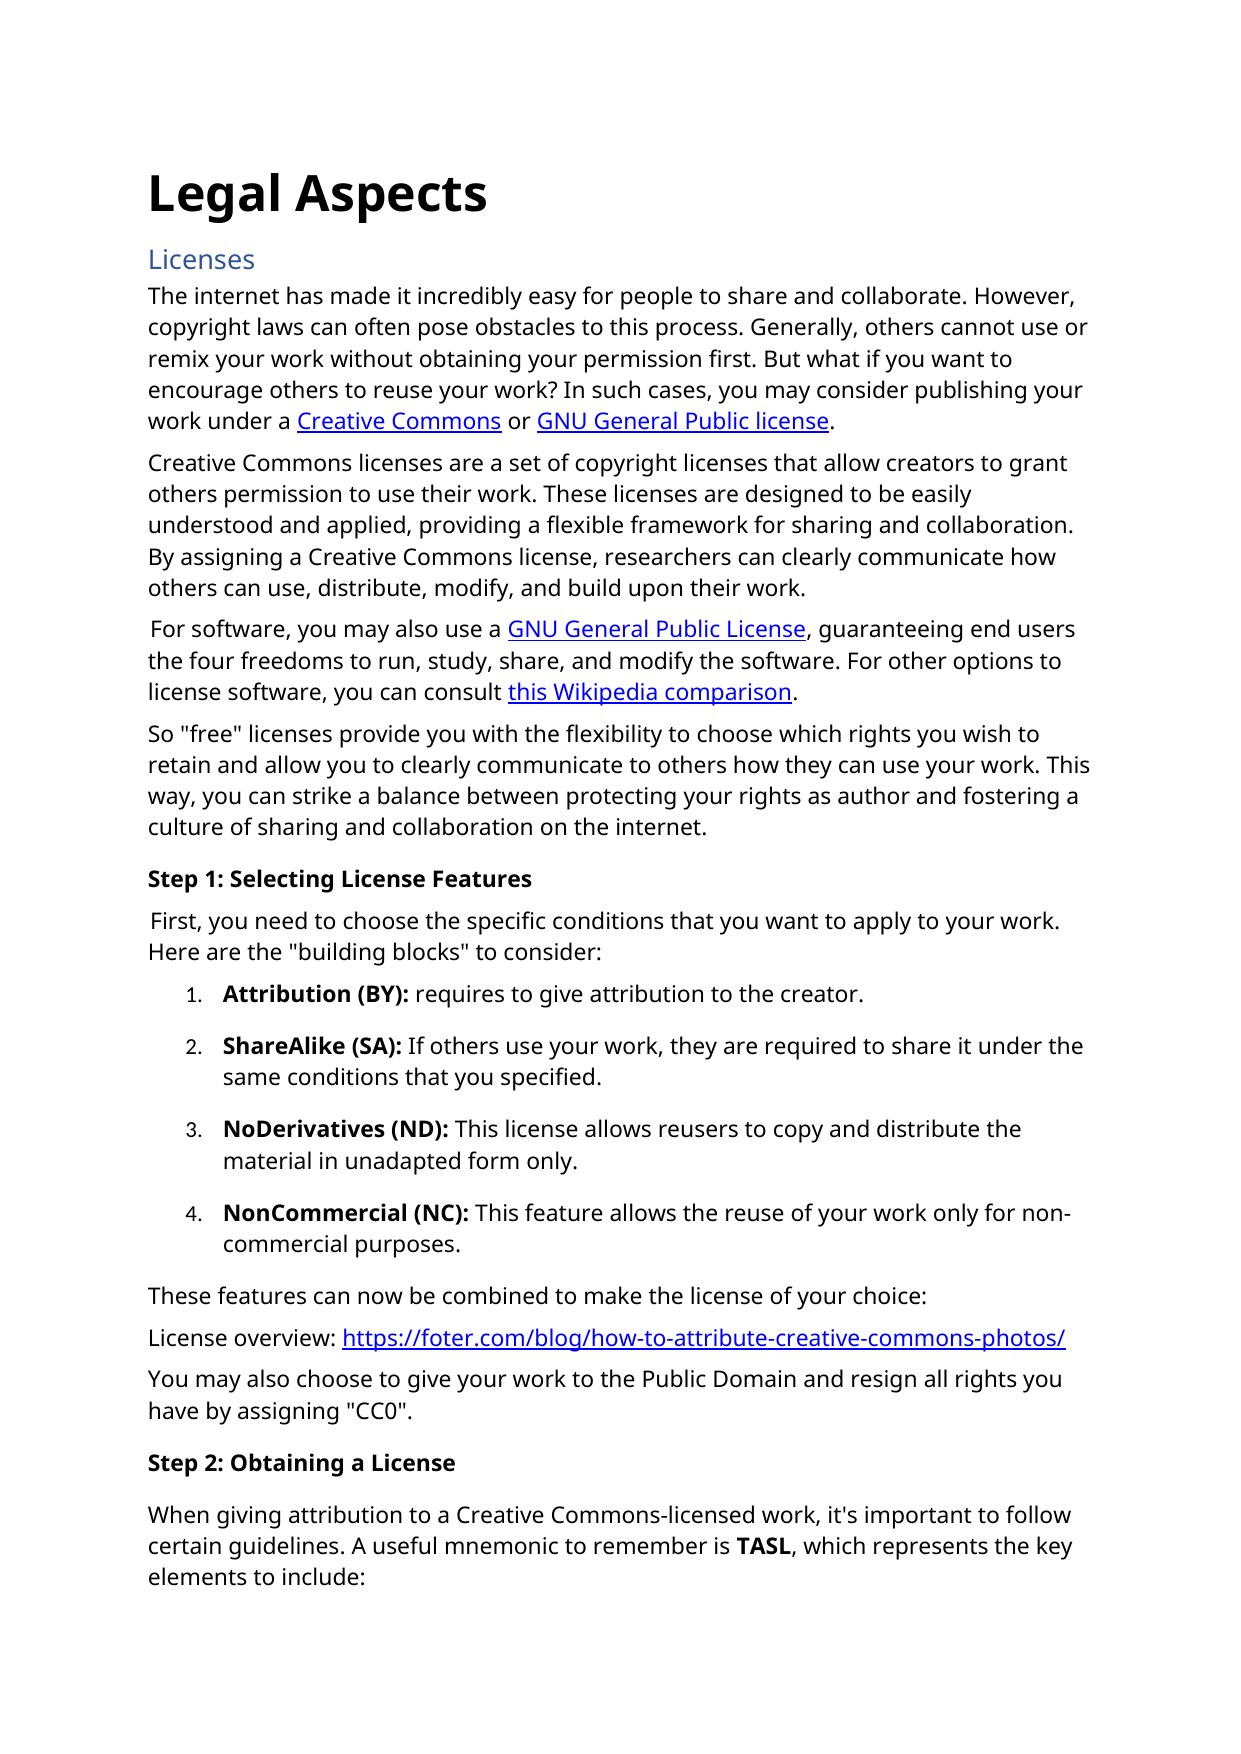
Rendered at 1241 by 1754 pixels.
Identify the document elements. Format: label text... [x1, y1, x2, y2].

list NoDerivatives (ND): This license allows reusers to copy and distribute the material in unadapted form only. [185, 1113, 1093, 1176]
list Attribution (BY): requires to give attribution to the creator. [185, 978, 1093, 1009]
subtitle Licenses [148, 241, 1093, 278]
list ShareAlike (SA): If others use your work, they are required to share it under the same conditions that you specified. [185, 1030, 1093, 1093]
text For software, you may also use a GNU General Public License, guaranteeing end users the four freedoms to run, study, share, and modify the software. For other options to license software, you can consult this Wikipedia comparison. [148, 613, 1093, 707]
text Step 1: Selecting License Features [148, 863, 1093, 895]
text License overview: https://foter.com/blog/how-to-attribute-creative-commons-photos/ [148, 1322, 1093, 1353]
list NonCommercial (NC): This feature allows the reuse of your work only for non-commercial purposes. [185, 1197, 1093, 1259]
text These features can now be combined to make the license of your choice: [148, 1280, 1093, 1311]
text First, you need to choose the specific conditions that you want to apply to your work. Here are the "building blocks" to consider: [148, 905, 1093, 968]
subtitle Legal Aspects [148, 158, 1093, 226]
text So "free" licenses provide you with the flexibility to choose which rights you wish to retain and allow you to clearly communicate to others how they can use your work. This way, you can strike a balance between protecting your rights as author and fostering a culture of sharing and collaboration on the internet. [148, 718, 1093, 843]
text Creative Commons licenses are a set of copyright licenses that allow creators to grant others permission to use their work. These licenses are designed to be easily understood and applied, providing a flexible framework for sharing and collaboration. By assigning a Creative Commons license, researchers can clearly communicate how others can use, distribute, modify, and build upon their work. [148, 447, 1093, 603]
text Step 2: Obtaining a License [148, 1447, 1093, 1478]
text When giving attribution to a Creative Commons-licensed work, it's important to follow certain guidelines. A useful mnemonic to remember is TASL, which represents the key elements to include: [148, 1499, 1093, 1593]
text The internet has made it incredibly easy for people to share and collaborate. However, copyright laws can often pose obstacles to this process. Generally, others cannot use or remix your work without obtaining your permission first. But what if you want to encourage others to reuse your work? In such cases, you may consider publishing your work under a Creative Commons or GNU General Public license. [148, 280, 1093, 436]
text You may also choose to give your work to the Public Domain and resign all rights you have by assigning "CC0". [148, 1363, 1093, 1426]
